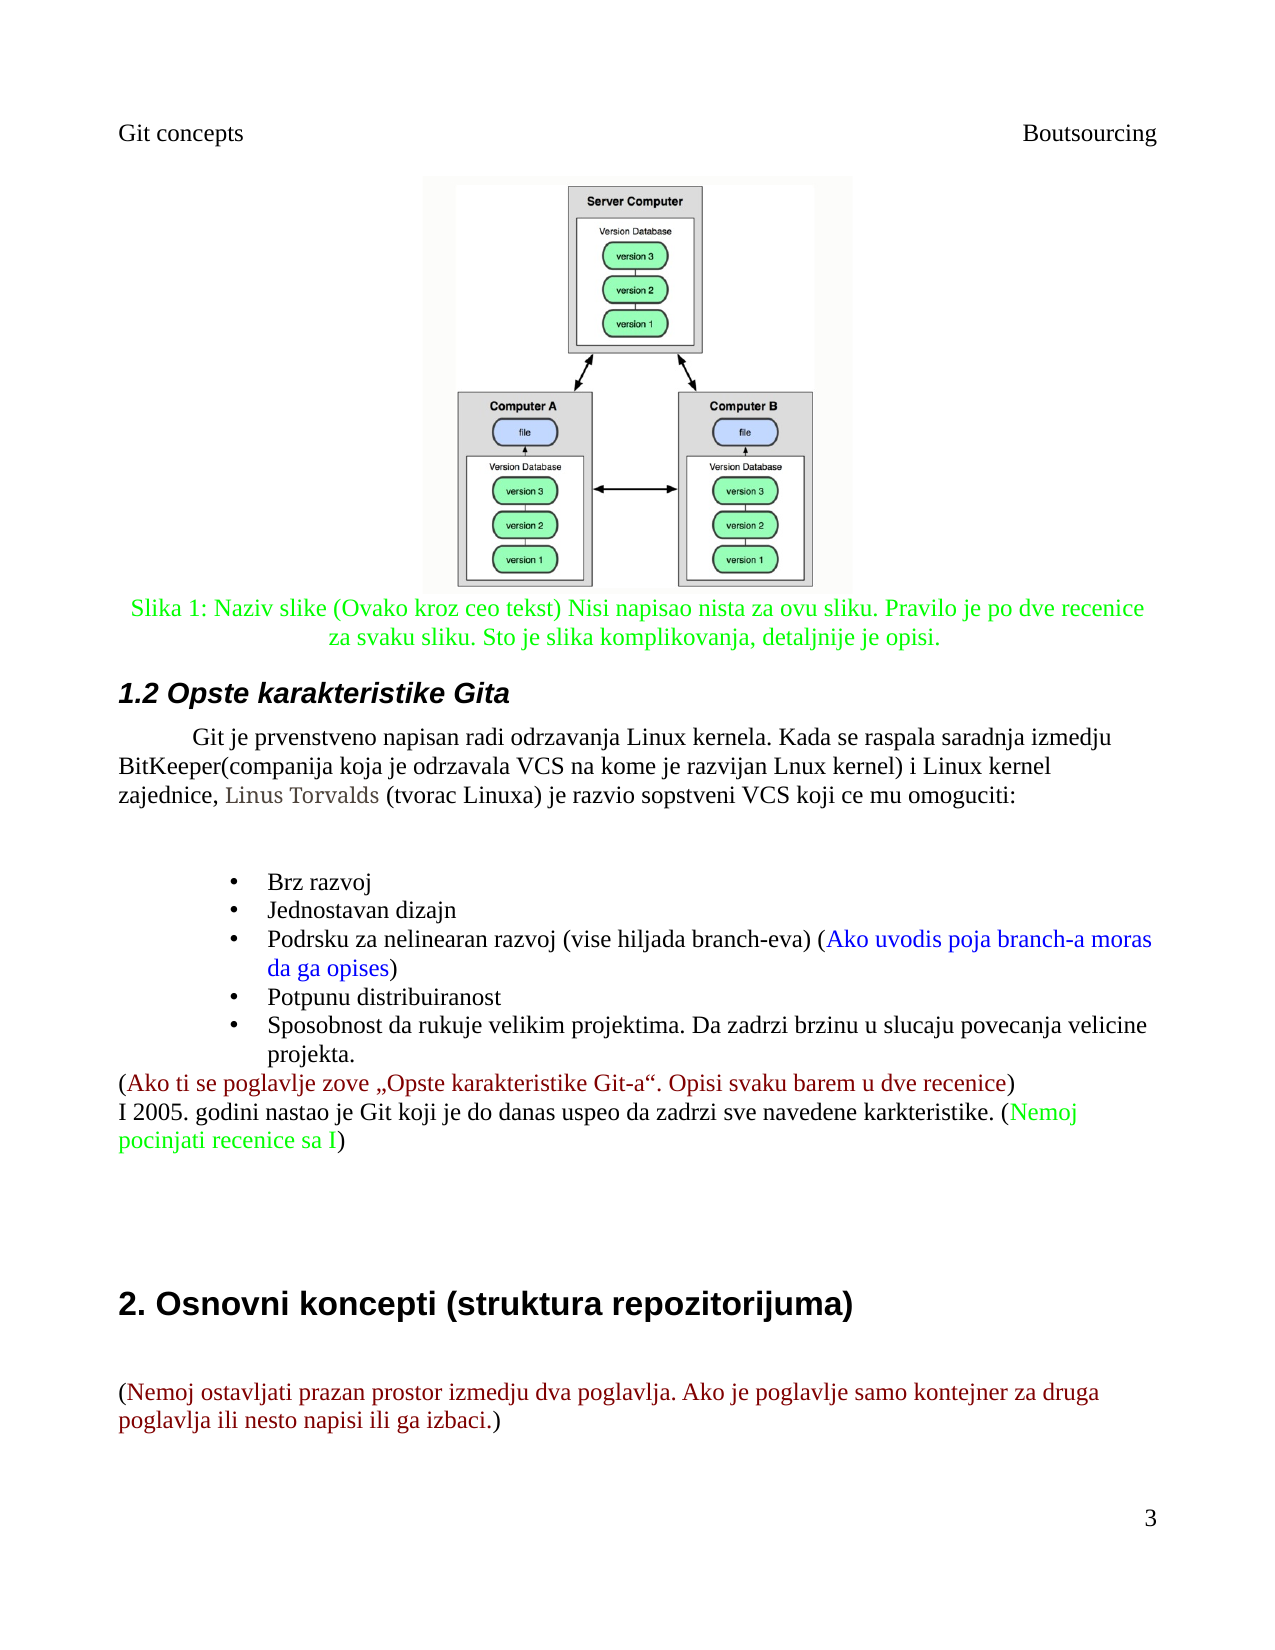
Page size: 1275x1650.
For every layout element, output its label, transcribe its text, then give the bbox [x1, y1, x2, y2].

list Potpunu distribuiranost [229, 982, 1157, 1011]
picture [422, 176, 853, 594]
list Jednostavan dizajn [229, 896, 1157, 924]
list Sposobnost da rukuje velikim projektima. Da zadrzi brzinu u slucaju povecanja velicine projekta. [229, 1011, 1157, 1068]
subtitle 1.2 Opste karakteristike Gita [118, 676, 1157, 709]
text Git je prvenstveno napisan radi odrzavanja Linux kernela. Kada se raspala saradnja izmedju BitKeeper(companija koja je odrzavala VCS na kome je razvijan Lnux kernel) i Linux kernel zajednice, Linus Torvalds (tvorac Linuxa) je razvio sopstveni VCS koji ce mu omoguciti: [118, 722, 1157, 809]
text (Ako ti se poglavlje zove „Opste karakteristike Git-a“. Opisi svaku barem u dve recenice) [118, 1068, 1157, 1097]
subtitle 2. Osnovni koncepti (struktura repozitorijuma) [118, 1284, 1157, 1323]
text (Nemoj ostavljati prazan prostor izmedju dva poglavlja. Ako je poglavlje samo kontejner za druga poglavlja ili nesto napisi ili ga izbaci.) [118, 1377, 1157, 1434]
list Podrsku za nelinearan razvoj (vise hiljada branch-eva) (Ako uvodis poja branch-a moras da ga opises) [229, 924, 1157, 982]
list Brz razvoj [229, 867, 1157, 896]
text I 2005. godini nastao je Git koji je do danas uspeo da zadrzi sve navedene karkteristike. (Nemoj pocinjati recenice sa I) [118, 1097, 1157, 1154]
text Slika 1: Naziv slike (Ovako kroz ceo tekst) Nisi napisao nista za ovu sliku. Pravilo je po dve recenice za svaku sliku. Sto je slika komplikovanja, detaljnije je opisi. [118, 176, 1157, 651]
